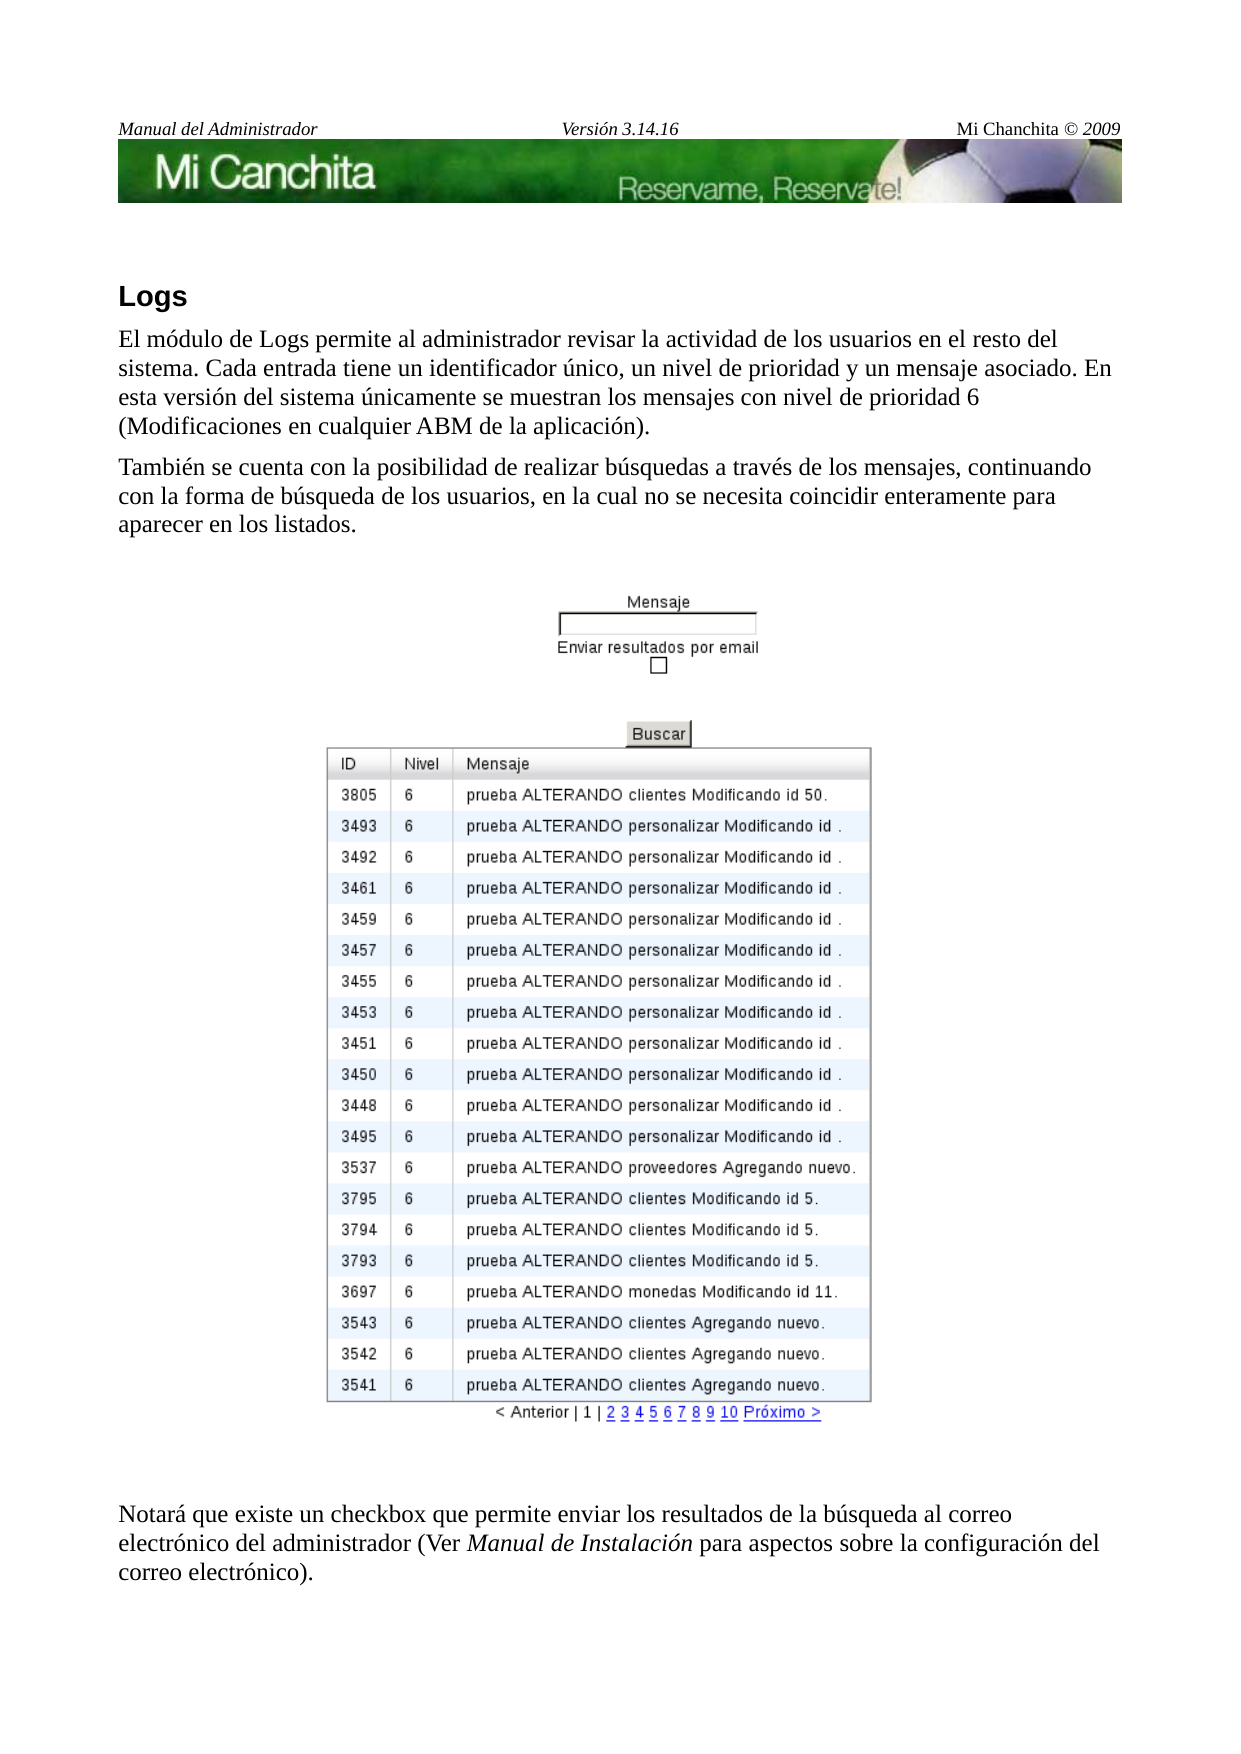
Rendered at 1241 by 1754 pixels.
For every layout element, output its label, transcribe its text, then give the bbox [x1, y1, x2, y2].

text El módulo de Logs permite al administrador revisar la actividad de los usuarios en el resto del sistema. Cada entrada tiene un identificador único, un nivel de prioridad y un mensaje asociado. En esta versión del sistema únicamente se muestran los mensajes con nivel de prioridad 6 (Modificaciones en cualquier ABM de la aplicación). [118, 324, 1122, 439]
picture [118, 139, 1122, 203]
text También se cuenta con la posibilidad de realizar búsquedas a través de los mensajes, continuando con la forma de búsqueda de los usuarios, en la cual no se necesita coincidir enteramente para aparecer en los listados. [118, 452, 1122, 538]
subtitle Logs [118, 278, 1122, 312]
picture [297, 592, 943, 1476]
text Notará que existe un checkbox que permite enviar los resultados de la búsqueda al correo electrónico del administrador (Ver Manual de Instalación para aspectos sobre la configuración del correo electrónico). [118, 1499, 1122, 1586]
